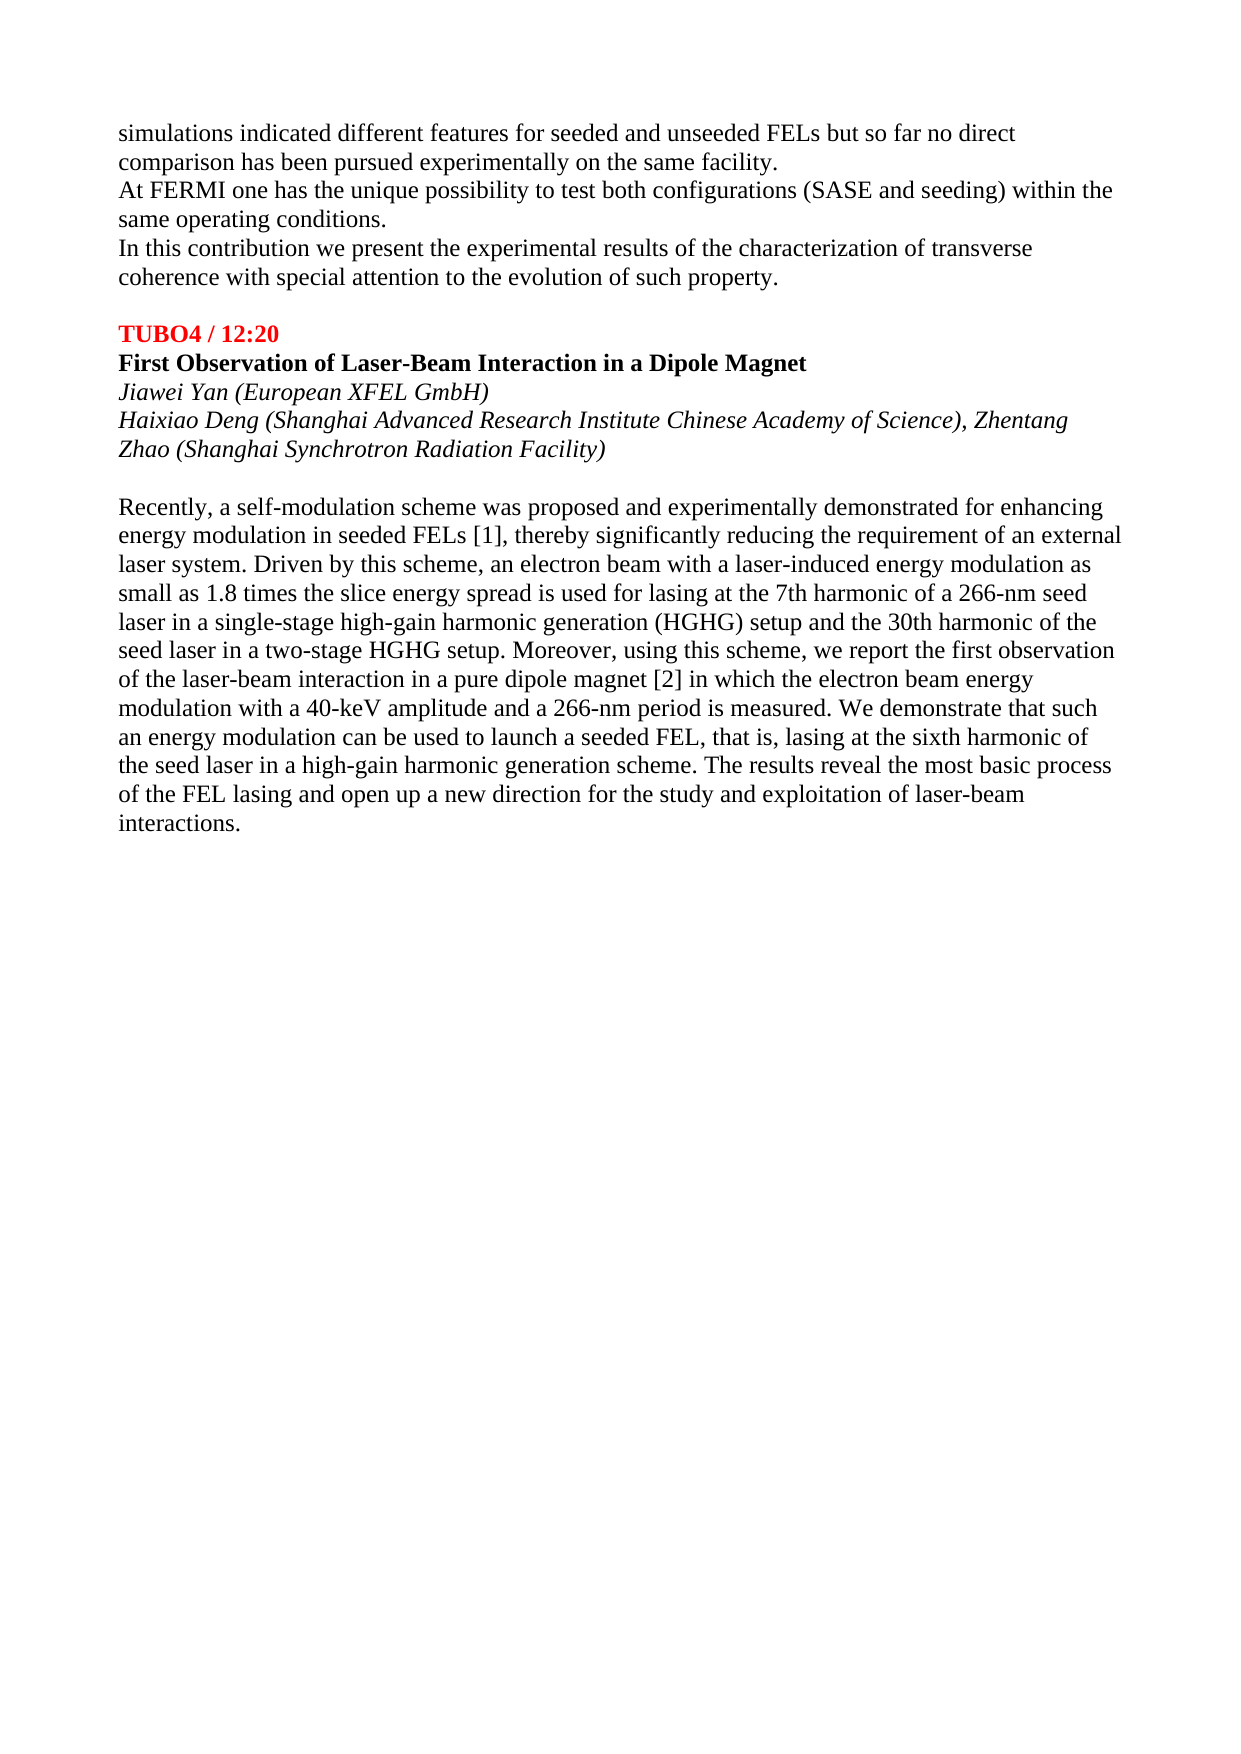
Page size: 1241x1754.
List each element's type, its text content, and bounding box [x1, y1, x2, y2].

text In this contribution we present the experimental results of the characterization of transverse coherence with special attention to the evolution of such property. [118, 233, 1122, 291]
text Recently, a self-modulation scheme was proposed and experimentally demonstrated for enhancing energy modulation in seeded FELs [1], thereby significantly reducing the requirement of an external laser system. Driven by this scheme, an electron beam with a laser-induced energy modulation as small as 1.8 times the slice energy spread is used for lasing at the 7th harmonic of a 266-nm seed laser in a single-stage high-gain harmonic generation (HGHG) setup and the 30th harmonic of the seed laser in a two-stage HGHG setup. Moreover, using this scheme, we report the first observation of the laser-beam interaction in a pure dipole magnet [2] in which the electron beam energy modulation with a 40-keV amplitude and a 266-nm period is measured. We demonstrate that such an energy modulation can be used to launch a seeded FEL, that is, lasing at the sixth harmonic of the seed laser in a high-gain harmonic generation scheme. The results reveal the most basic process of the FEL lasing and open up a new direction for the study and exploitation of laser-beam interactions. [118, 492, 1122, 837]
subtitle First Observation of Laser-Beam Interaction in a Dipole Magnet [118, 348, 1122, 377]
text At FERMI one has the unique possibility to test both configurations (SASE and seeding) within the same operating conditions. [118, 176, 1122, 233]
subtitle Haixiao Deng (Shanghai Advanced Research Institute Chinese Academy of Science), Zhentang Zhao (Shanghai Synchrotron Radiation Facility) [118, 406, 1122, 463]
subtitle TUBO4 / 12:20 [118, 319, 1122, 348]
text simulations indicated different features for seeded and unseeded FELs but so far no direct comparison has been pursued experimentally on the same facility. [118, 118, 1122, 176]
subtitle Jiawei Yan (European XFEL GmbH) [118, 377, 1122, 406]
